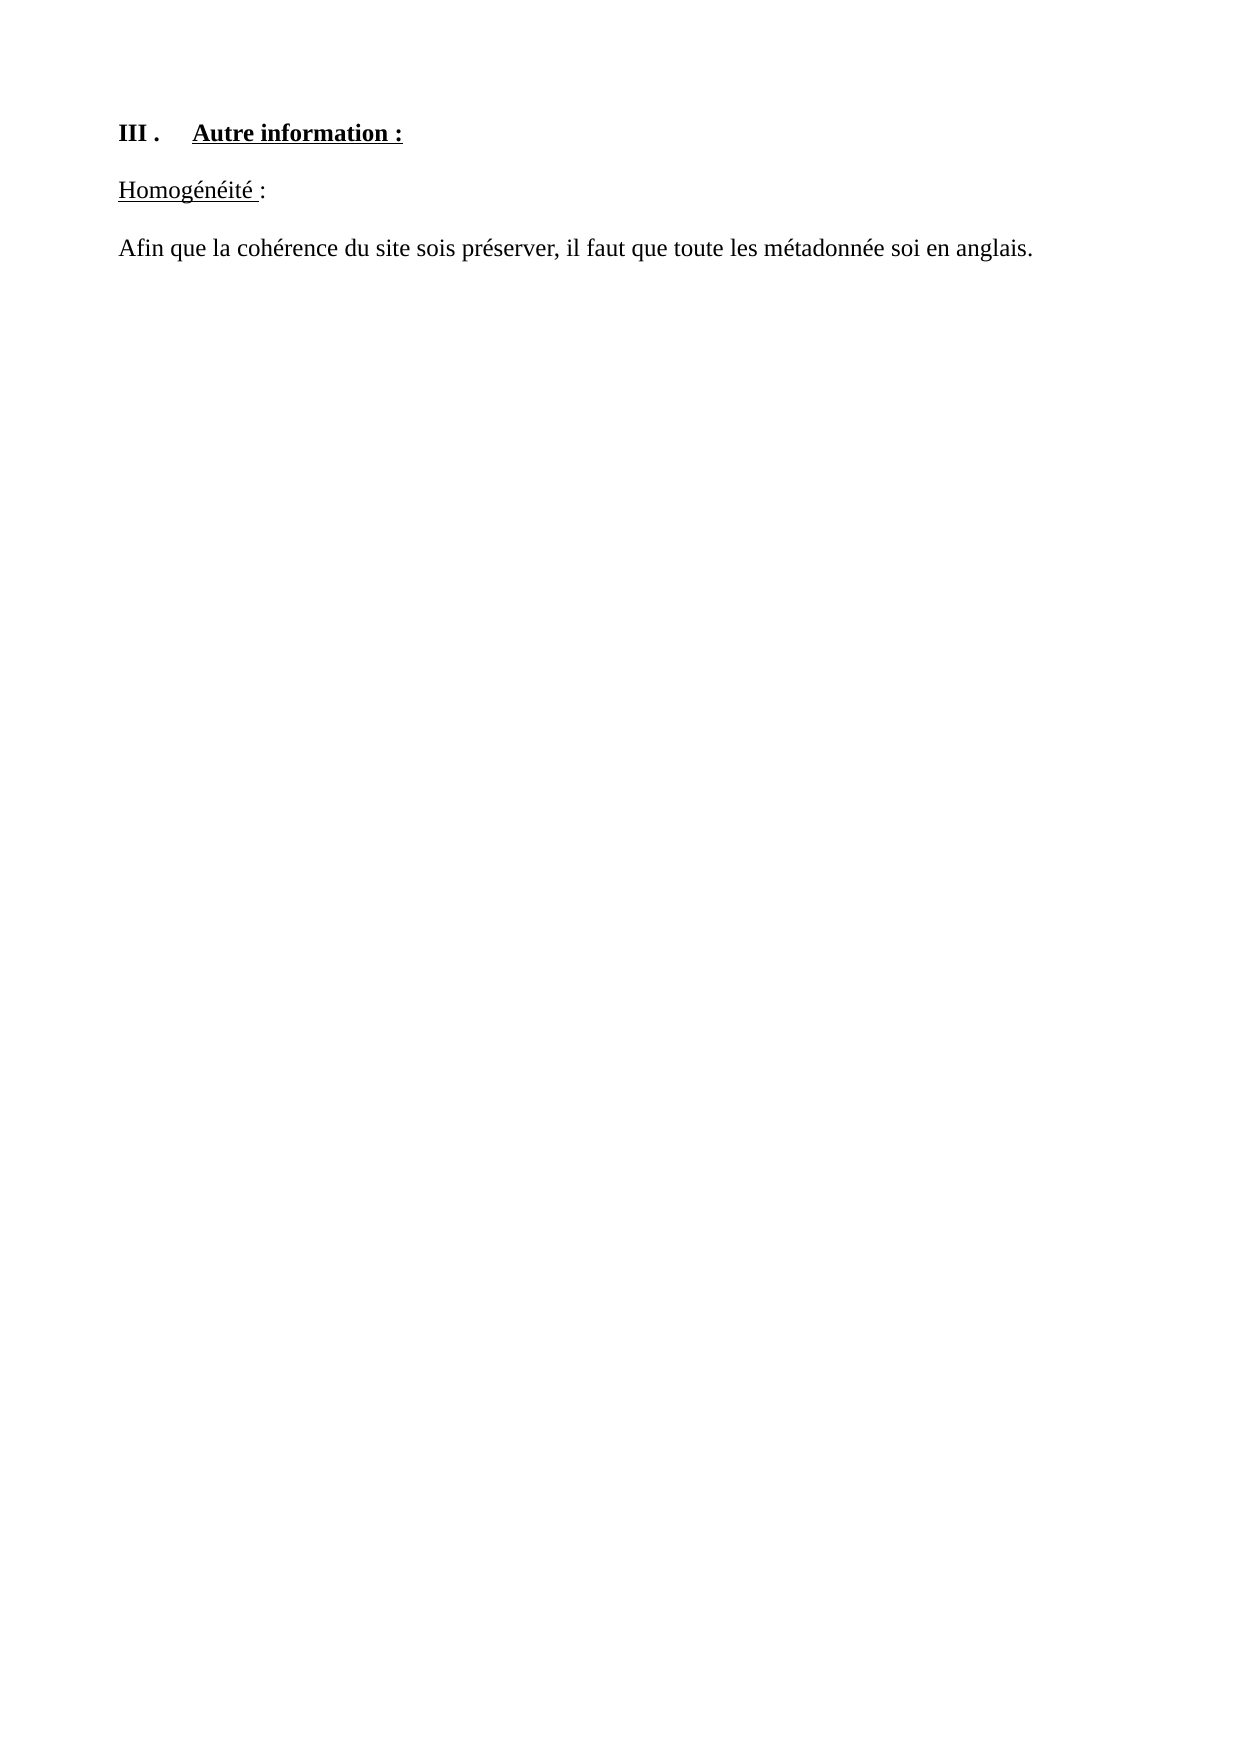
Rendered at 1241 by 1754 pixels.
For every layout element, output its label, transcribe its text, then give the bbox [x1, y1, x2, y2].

text Afin que la cohérence du site sois préserver, il faut que toute les métadonnée soi en anglais. [118, 233, 1122, 262]
text Homogénéité : [118, 176, 1122, 204]
text III . Autre information : [118, 118, 1122, 147]
